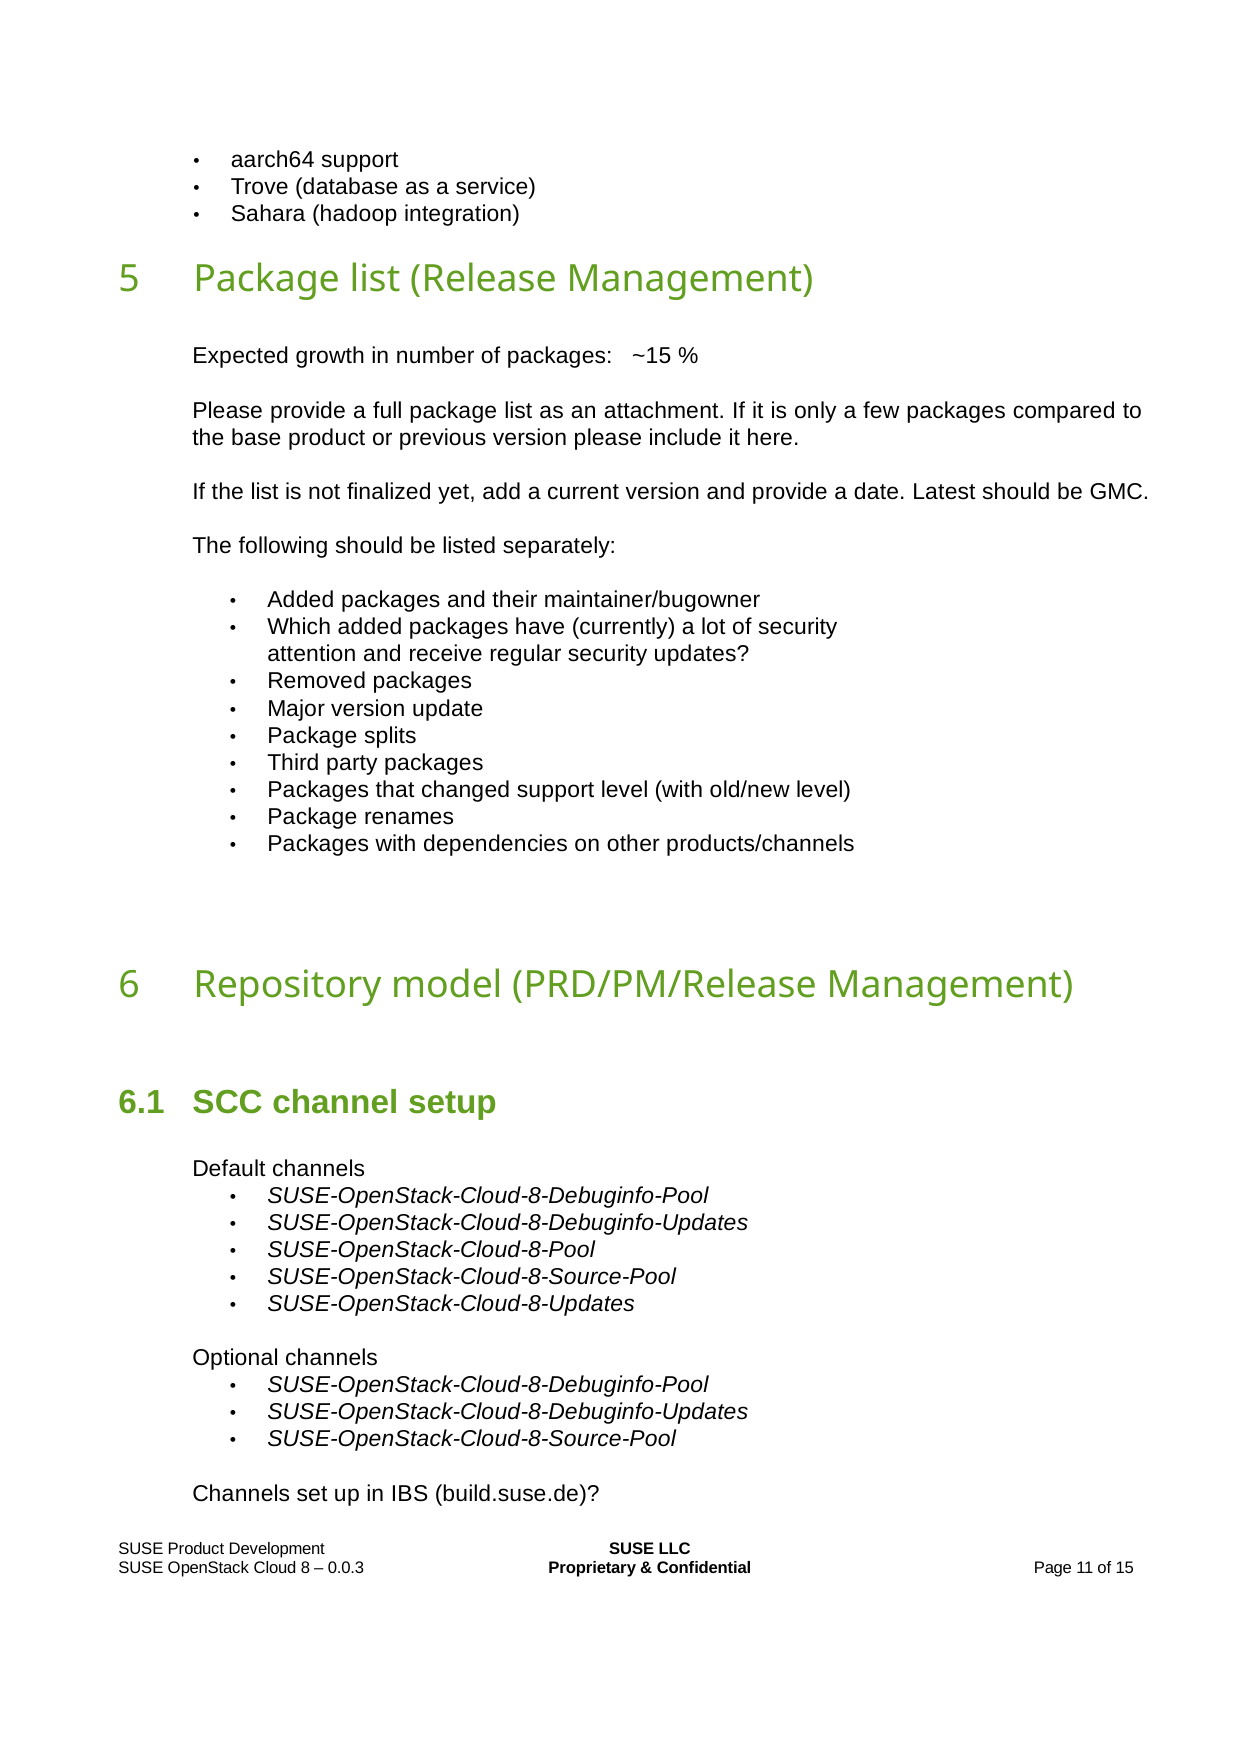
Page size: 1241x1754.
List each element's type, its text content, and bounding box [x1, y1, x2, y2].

text Channels set up in IBS (build.suse.de)? [192, 1479, 1152, 1506]
list Removed packages [229, 667, 1152, 694]
subtitle Repository model (PRD/PM/Release Management) [118, 957, 1152, 1008]
list Third party packages [229, 748, 1152, 775]
list Which added packages have (currently) a lot of security [229, 613, 1152, 640]
list SUSE-OpenStack-Cloud-8-Pool [229, 1235, 1152, 1262]
subtitle 6.1 SCC channel setup [43, 1082, 1152, 1121]
text Please provide a full package list as an attachment. If it is only a few packages compared to the base product or previous version please include it here. [118, 396, 1152, 450]
list Package splits [229, 721, 1152, 748]
list Packages that changed support level (with old/new level) [229, 775, 1152, 802]
list Trove (database as a service) [193, 172, 1152, 199]
list Added packages and their maintainer/bugowner [229, 586, 1152, 613]
list Packages with dependencies on other products/channels [229, 829, 1152, 856]
list Major version update [229, 694, 1152, 721]
list SUSE-OpenStack-Cloud-8-Debuginfo-Pool [229, 1181, 1152, 1208]
list SUSE-OpenStack-Cloud-8-Debuginfo-Pool [229, 1371, 1152, 1398]
list SUSE-OpenStack-Cloud-8-Debuginfo-Updates [229, 1208, 1152, 1235]
list attention and receive regular security updates? [229, 640, 1152, 667]
list aarch64 support [193, 145, 1152, 172]
list Package renames [229, 802, 1152, 829]
subtitle Package list (Release Management) [118, 251, 1152, 302]
text Optional channels [118, 1343, 1152, 1371]
list SUSE-OpenStack-Cloud-8-Debuginfo-Updates [229, 1398, 1152, 1425]
text Default channels [118, 1154, 1152, 1181]
text The following should be listed separately: [118, 531, 1152, 558]
list SUSE-OpenStack-Cloud-8-Updates [229, 1289, 1152, 1316]
text If the list is not finalized yet, add a current version and provide a date. Latest should be GMC. [118, 477, 1152, 504]
text Expected growth in number of packages: ~15 % [118, 342, 1152, 369]
list SUSE-OpenStack-Cloud-8-Source-Pool [229, 1262, 1152, 1289]
list Sahara (hadoop integration) [193, 199, 1152, 226]
list SUSE-OpenStack-Cloud-8-Source-Pool [229, 1425, 1152, 1452]
